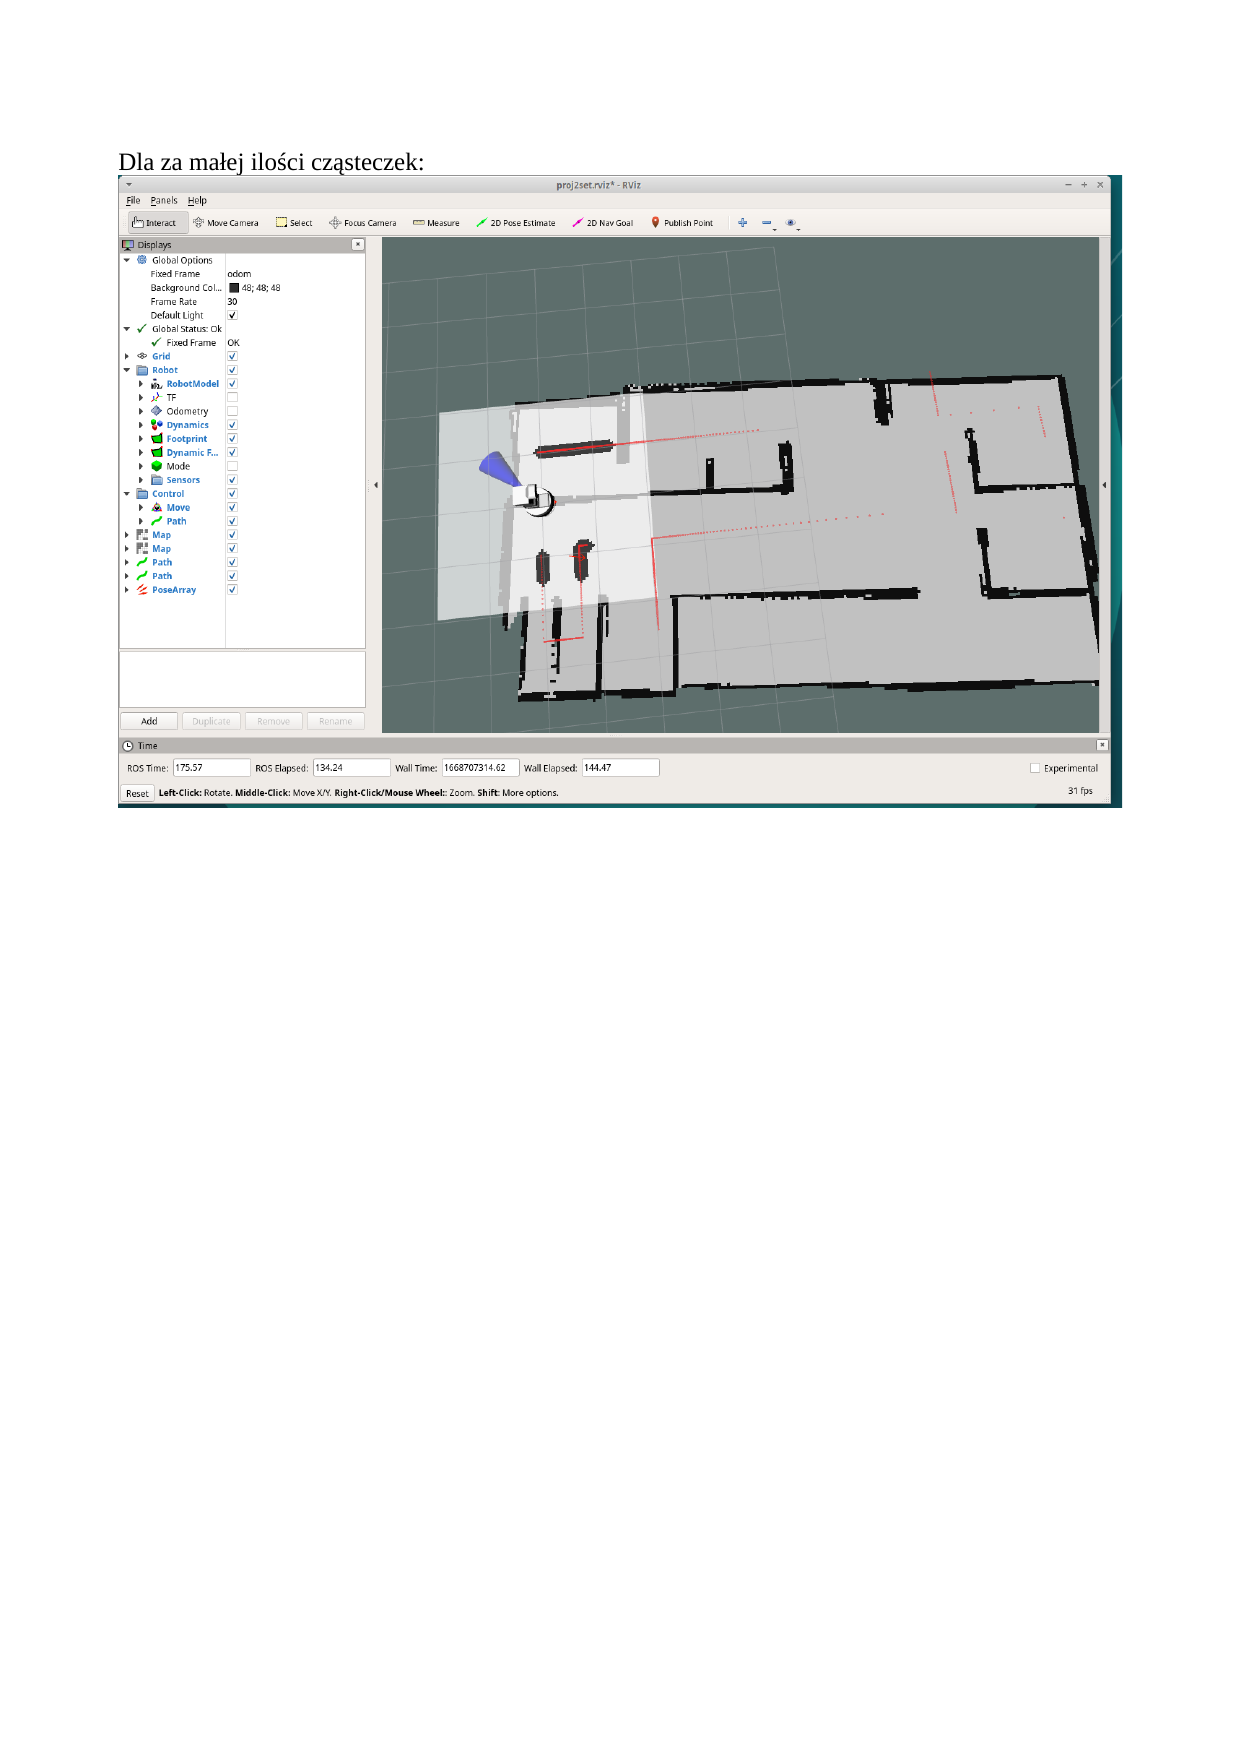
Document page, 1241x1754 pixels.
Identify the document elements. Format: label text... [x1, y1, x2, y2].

picture [118, 175, 1123, 808]
text Dla za małej ilości cząsteczek: [118, 147, 1122, 175]
